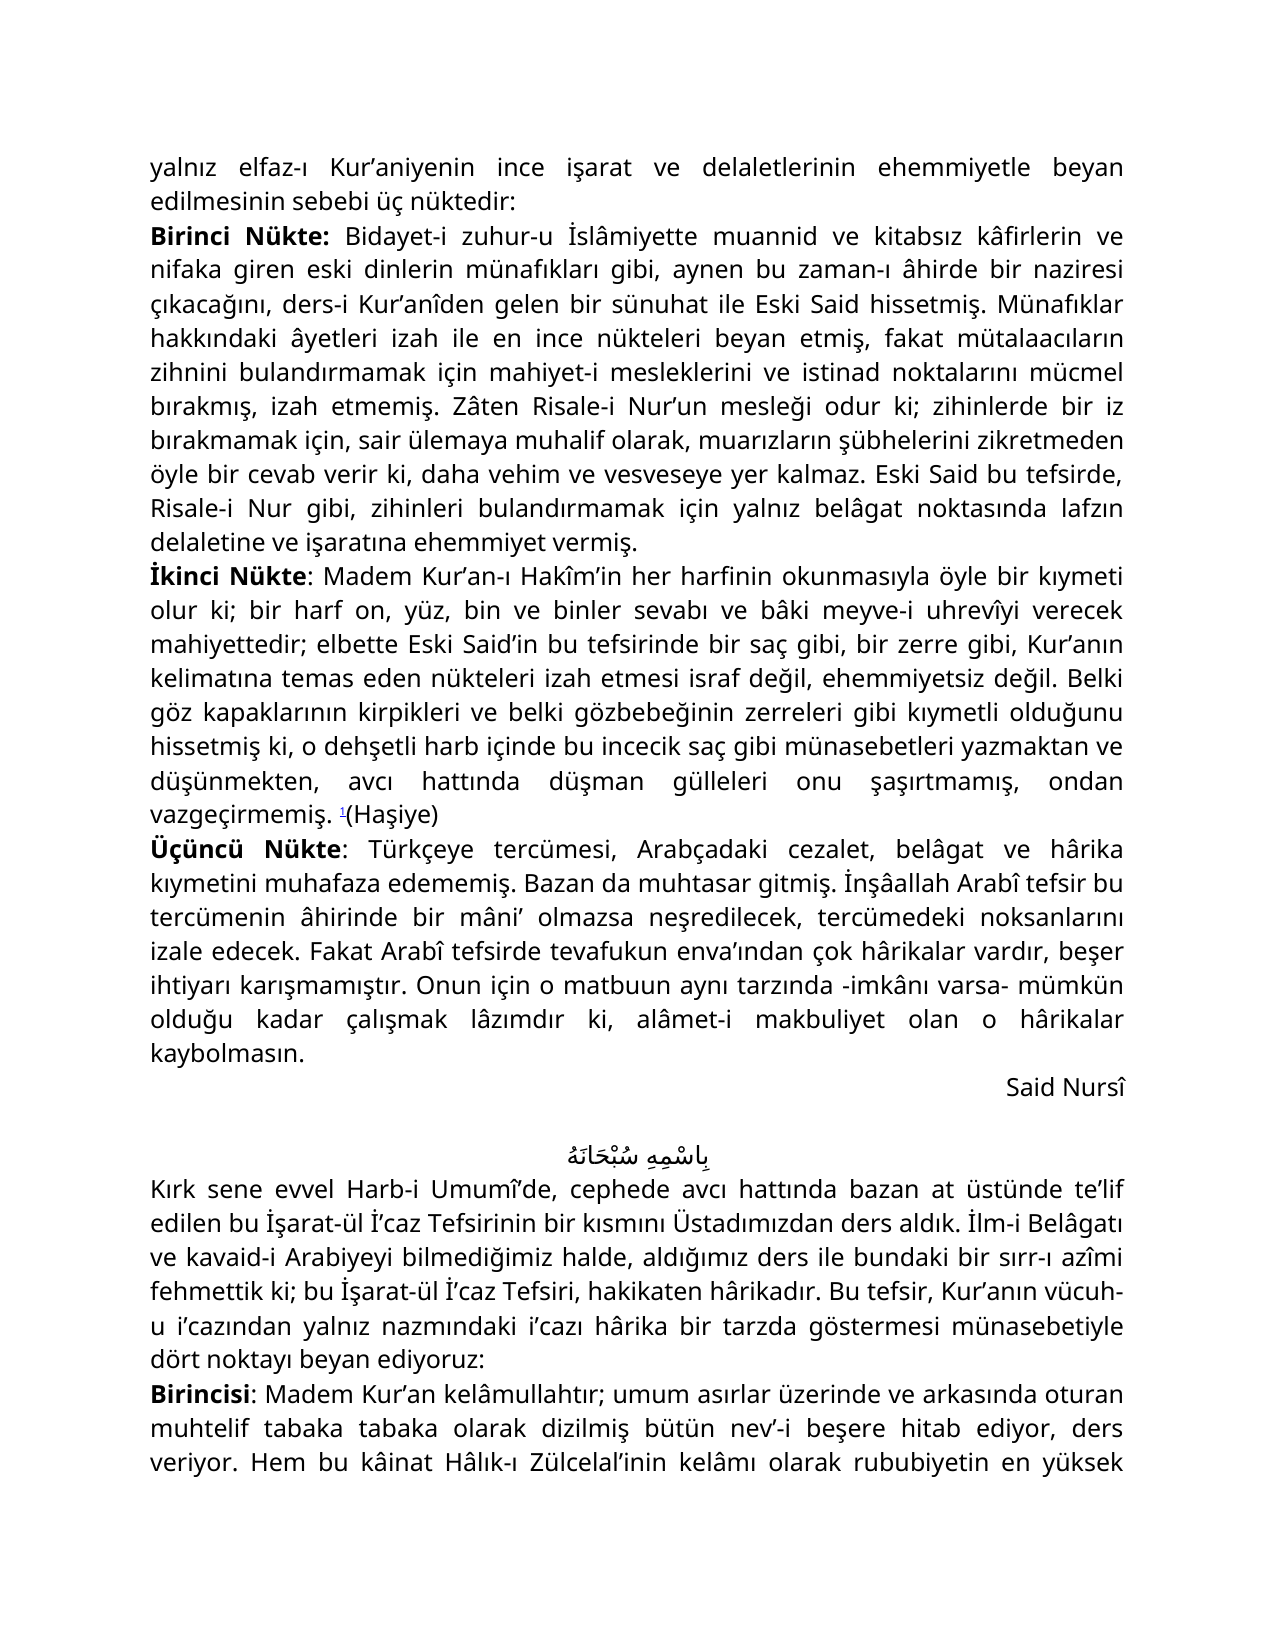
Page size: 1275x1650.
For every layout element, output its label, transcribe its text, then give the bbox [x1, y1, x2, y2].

text Üçüncü Nükte: Türkçeye tercümesi, Arabçadaki cezalet, belâgat ve hârika kıymetini muhafaza edememiş. Bazan da muhtasar gitmiş. İnşâallah Arabî tefsir bu tercümenin âhirinde bir mâni’ olmazsa neşredilecek, tercümedeki noksanlarını izale edecek. Fakat Arabî tefsirde tevafukun enva’ından çok hârikalar vardır, beşer ihtiyarı karışmamıştır. Onun için o matbuun aynı tarzında -imkânı varsa- mümkün olduğu kadar çalışmak lâzımdır ki, alâmet-i makbuliyet olan o hârikalar kaybolmasın. [150, 831, 1125, 1070]
text Kırk sene evvel Harb-i Umumî’de, cephede avcı hattında bazan at üstünde te’lif edilen bu İşarat-ül İ’caz Tefsirinin bir kısmını Üstadımızdan ders aldık. İlm-i Belâgatı ve kavaid-i Arabiyeyi bilmediğimiz halde, aldığımız ders ile bundaki bir sırr-ı azîmi fehmettik ki; bu İşarat-ül İ’caz Tefsiri, hakikaten hârikadır. Bu tefsir, Kur’anın vücuh-u i’cazından yalnız nazmındaki i’cazı hârika bir tarzda göstermesi münasebetiyle dört noktayı beyan ediyoruz: [150, 1172, 1125, 1376]
text بِاسْمِهِ سُبْحَانَهُ [150, 1138, 1125, 1172]
text yalnız elfaz-ı Kur’aniyenin ince işarat ve delaletlerinin ehemmiyetle beyan edilmesinin sebebi üç nüktedir: [150, 150, 1125, 218]
text Birinci Nükte: Bidayet-i zuhur-u İslâmiyette muannid ve kitabsız kâfirlerin ve nifaka giren eski dinlerin münafıkları gibi, aynen bu zaman-ı âhirde bir naziresi çıkacağını, ders-i Kur’anîden gelen bir sünuhat ile Eski Said hissetmiş. Münafıklar hakkındaki âyetleri izah ile en ince nükteleri beyan etmiş, fakat mütalaacıların zihnini bulandırmamak için mahiyet-i mesleklerini ve istinad noktalarını mücmel bırakmış, izah etmemiş. Zâten Risale-i Nur’un mesleği odur ki; zihinlerde bir iz bırakmamak için, sair ülemaya muhalif olarak, muarızların şübhelerini zikretmeden öyle bir cevab verir ki, daha vehim ve vesveseye yer kalmaz. Eski Said bu tefsirde, Risale-i Nur gibi, zihinleri bulandırmamak için yalnız belâgat noktasında lafzın delaletine ve işaratına ehemmiyet vermiş. [150, 218, 1125, 559]
text Birincisi: Madem Kur’an kelâmullahtır; umum asırlar üzerinde ve arkasında oturan muhtelif tabaka tabaka olarak dizilmiş bütün nev’-i beşere hitab ediyor, ders veriyor. Hem bu kâinat Hâlık-ı Zülcelal’inin kelâmı olarak rububiyetin en yüksek [150, 1376, 1125, 1478]
text Said Nursî [150, 1070, 1125, 1104]
text İkinci Nükte: Madem Kur’an-ı Hakîm’in her harfinin okunmasıyla öyle bir kıymeti olur ki; bir harf on, yüz, bin ve binler sevabı ve bâki meyve-i uhrevîyi verecek mahiyettedir; elbette Eski Said’in bu tefsirinde bir saç gibi, bir zerre gibi, Kur’anın kelimatına temas eden nükteleri izah etmesi israf değil, ehemmiyetsiz değil. Belki göz kapaklarının kirpikleri ve belki gözbebeğinin zerreleri gibi kıymetli olduğunu hissetmiş ki, o dehşetli harb içinde bu incecik saç gibi münasebetleri yazmaktan ve düşünmekten, avcı hattında düşman gülleleri onu şaşırtmamış, ondan vazgeçirmemiş. 1(Haşiye) [150, 559, 1125, 831]
